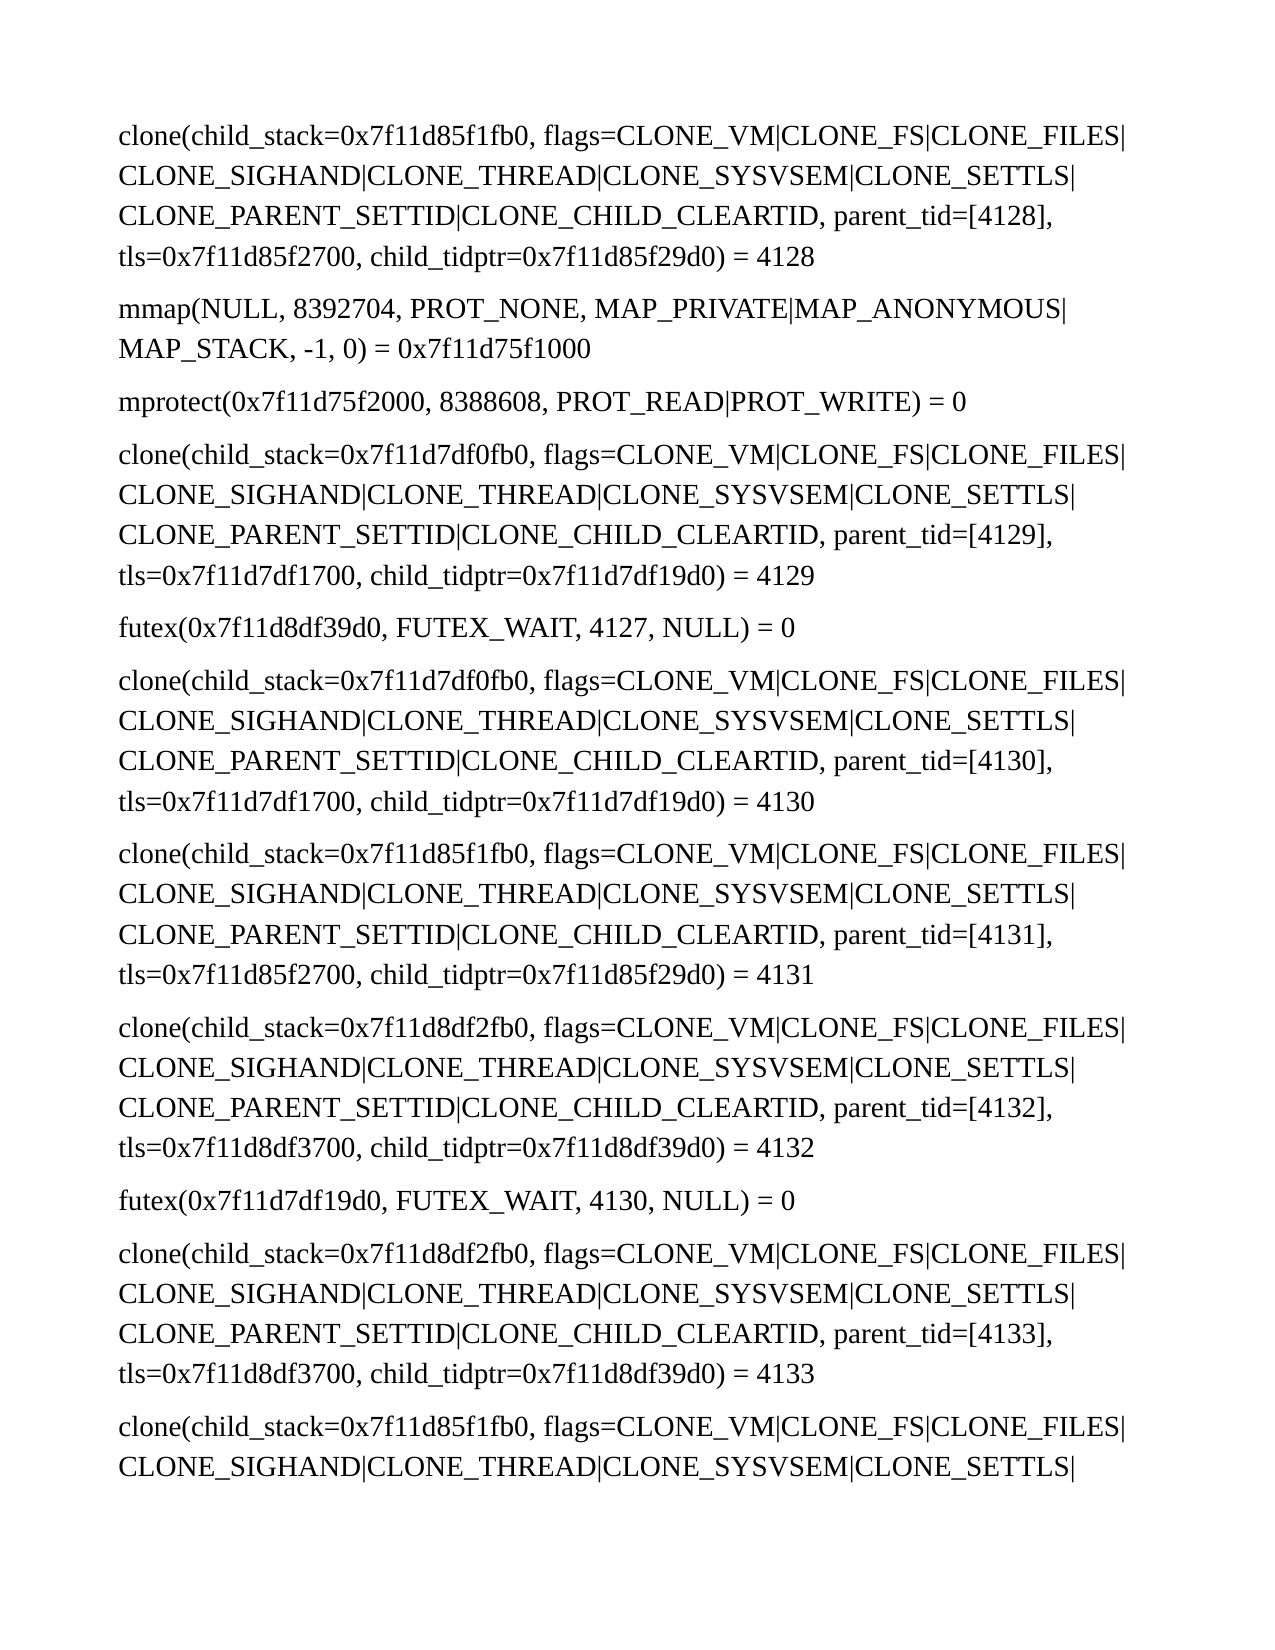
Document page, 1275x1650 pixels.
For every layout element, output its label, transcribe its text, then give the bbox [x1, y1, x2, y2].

text clone(child_stack=0x7f11d7df0fb0, flags=CLONE_VM|CLONE_FS|CLONE_FILES|CLONE_SIGHAND|CLONE_THREAD|CLONE_SYSVSEM|CLONE_SETTLS|CLONE_PARENT_SETTID|CLONE_CHILD_CLEARTID, parent_tid=[4130], tls=0x7f11d7df1700, child_tidptr=0x7f11d7df19d0) = 4130 [118, 663, 1157, 817]
text clone(child_stack=0x7f11d7df0fb0, flags=CLONE_VM|CLONE_FS|CLONE_FILES|CLONE_SIGHAND|CLONE_THREAD|CLONE_SYSVSEM|CLONE_SETTLS|CLONE_PARENT_SETTID|CLONE_CHILD_CLEARTID, parent_tid=[4129], tls=0x7f11d7df1700, child_tidptr=0x7f11d7df19d0) = 4129 [118, 437, 1157, 591]
text clone(child_stack=0x7f11d85f1fb0, flags=CLONE_VM|CLONE_FS|CLONE_FILES|CLONE_SIGHAND|CLONE_THREAD|CLONE_SYSVSEM|CLONE_SETTLS|CLONE_PARENT_SETTID|CLONE_CHILD_CLEARTID, parent_tid=[4131], tls=0x7f11d85f2700, child_tidptr=0x7f11d85f29d0) = 4131 [118, 836, 1157, 991]
text mprotect(0x7f11d75f2000, 8388608, PROT_READ|PROT_WRITE) = 0 [118, 384, 1157, 418]
text clone(child_stack=0x7f11d8df2fb0, flags=CLONE_VM|CLONE_FS|CLONE_FILES|CLONE_SIGHAND|CLONE_THREAD|CLONE_SYSVSEM|CLONE_SETTLS|CLONE_PARENT_SETTID|CLONE_CHILD_CLEARTID, parent_tid=[4133], tls=0x7f11d8df3700, child_tidptr=0x7f11d8df39d0) = 4133 [118, 1236, 1157, 1390]
text mmap(NULL, 8392704, PROT_NONE, MAP_PRIVATE|MAP_ANONYMOUS|MAP_STACK, -1, 0) = 0x7f11d75f1000 [118, 291, 1157, 365]
text futex(0x7f11d7df19d0, FUTEX_WAIT, 4130, NULL) = 0 [118, 1183, 1157, 1217]
text clone(child_stack=0x7f11d85f1fb0, flags=CLONE_VM|CLONE_FS|CLONE_FILES|CLONE_SIGHAND|CLONE_THREAD|CLONE_SYSVSEM|CLONE_SETTLS|CLONE_PARENT_SETTID|CLONE_CHILD_CLEARTID, parent_tid=[4128], tls=0x7f11d85f2700, child_tidptr=0x7f11d85f29d0) = 4128 [118, 118, 1157, 272]
text clone(child_stack=0x7f11d8df2fb0, flags=CLONE_VM|CLONE_FS|CLONE_FILES|CLONE_SIGHAND|CLONE_THREAD|CLONE_SYSVSEM|CLONE_SETTLS|CLONE_PARENT_SETTID|CLONE_CHILD_CLEARTID, parent_tid=[4132], tls=0x7f11d8df3700, child_tidptr=0x7f11d8df39d0) = 4132 [118, 1010, 1157, 1164]
text futex(0x7f11d8df39d0, FUTEX_WAIT, 4127, NULL) = 0 [118, 610, 1157, 644]
text clone(child_stack=0x7f11d85f1fb0, flags=CLONE_VM|CLONE_FS|CLONE_FILES|CLONE_SIGHAND|CLONE_THREAD|CLONE_SYSVSEM|CLONE_SETTLS| [118, 1409, 1157, 1483]
